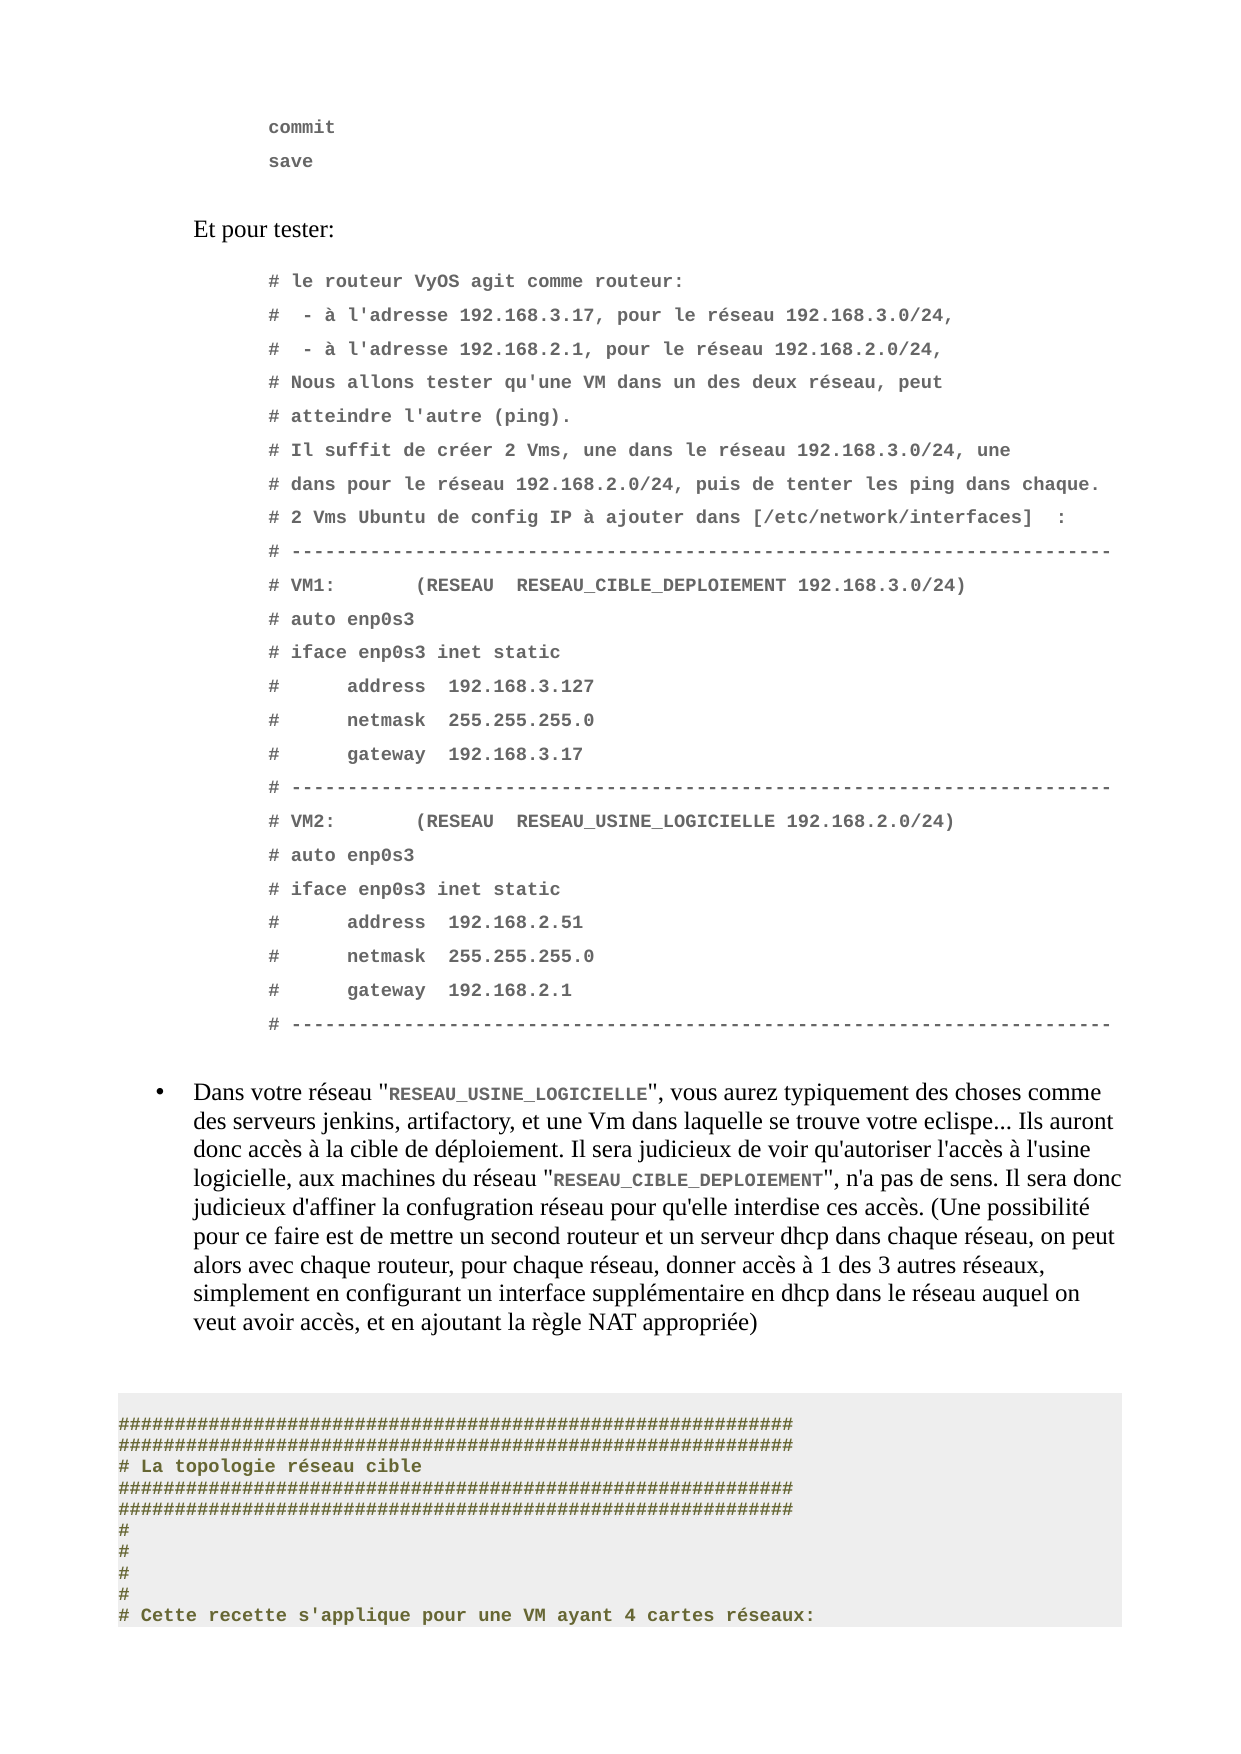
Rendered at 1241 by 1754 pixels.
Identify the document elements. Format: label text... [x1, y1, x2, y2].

list # gateway 192.168.2.1 [231, 981, 1122, 1002]
list # netmask 255.255.255.0 [231, 711, 1122, 732]
list # le routeur VyOS agit comme routeur: [231, 272, 1122, 293]
list # Nous allons tester qu'une VM dans un des deux réseau, peut [231, 373, 1122, 394]
list # iface enp0s3 inet static [231, 643, 1122, 664]
list # 2 Vms Ubuntu de config IP à ajouter dans [/etc/network/interfaces] : [231, 508, 1122, 529]
list # - à l'adresse 192.168.3.17, pour le réseau 192.168.3.0/24, [231, 306, 1122, 327]
text # [118, 1542, 1122, 1563]
list # address 192.168.2.51 [231, 913, 1122, 934]
list # Il suffit de créer 2 Vms, une dans le réseau 192.168.3.0/24, une [231, 441, 1122, 462]
list # VM2: (RESEAU RESEAU_USINE_LOGICIELLE 192.168.2.0/24) [231, 812, 1122, 833]
list # netmask 255.255.255.0 [231, 947, 1122, 968]
text # Cette recette s'applique pour une VM ayant 4 cartes réseaux: [118, 1606, 1122, 1627]
text ############################################################ ############################################################ # La topologie réseau cible ############################################################ ############################################################ # [118, 1415, 1122, 1542]
list # ------------------------------------------------------------------------- [231, 778, 1122, 799]
list # VM1: (RESEAU RESEAU_CIBLE_DEPLOIEMENT 192.168.3.0/24) [231, 576, 1122, 597]
list # auto enp0s3 [231, 846, 1122, 867]
list # gateway 192.168.3.17 [231, 744, 1122, 766]
list # ------------------------------------------------------------------------- [231, 1014, 1122, 1036]
list Et pour tester: [156, 214, 1122, 243]
list Dans votre réseau "RESEAU_USINE_LOGICIELLE", vous aurez typiquement des choses comme des serveurs jenkins, artifactory, et une Vm dans laquelle se trouve votre eclispe... Ils auront donc accès à la cible de déploiement. Il sera judicieux de voir qu'autoriser l'accès à l'usine logicielle, aux machines du réseau "RESEAU_CIBLE_DEPLOIEMENT", n'a pas de sens. Il sera donc judicieux d'affiner la confugration réseau pour qu'elle interdise ces accès. (Une possibilité pour ce faire est de mettre un second routeur et un serveur dhcp dans chaque réseau, on peut alors avec chaque routeur, pour chaque réseau, donner accès à 1 des 3 autres réseaux, simplement en configurant un interface supplémentaire en dhcp dans le réseau auquel on veut avoir accès, et en ajoutant la règle NAT appropriée) [156, 1077, 1122, 1336]
list # atteindre l'autre (ping). [231, 407, 1122, 428]
list # - à l'adresse 192.168.2.1, pour le réseau 192.168.2.0/24, [231, 339, 1122, 361]
list # dans pour le réseau 192.168.2.0/24, puis de tenter les ping dans chaque. [231, 474, 1122, 496]
text # [118, 1563, 1122, 1585]
list # ------------------------------------------------------------------------- [231, 542, 1122, 563]
list save [231, 152, 1122, 173]
list # auto enp0s3 [231, 609, 1122, 631]
list # address 192.168.3.127 [231, 677, 1122, 698]
list commit [231, 118, 1122, 139]
text # [118, 1585, 1122, 1606]
list # iface enp0s3 inet static [231, 879, 1122, 901]
